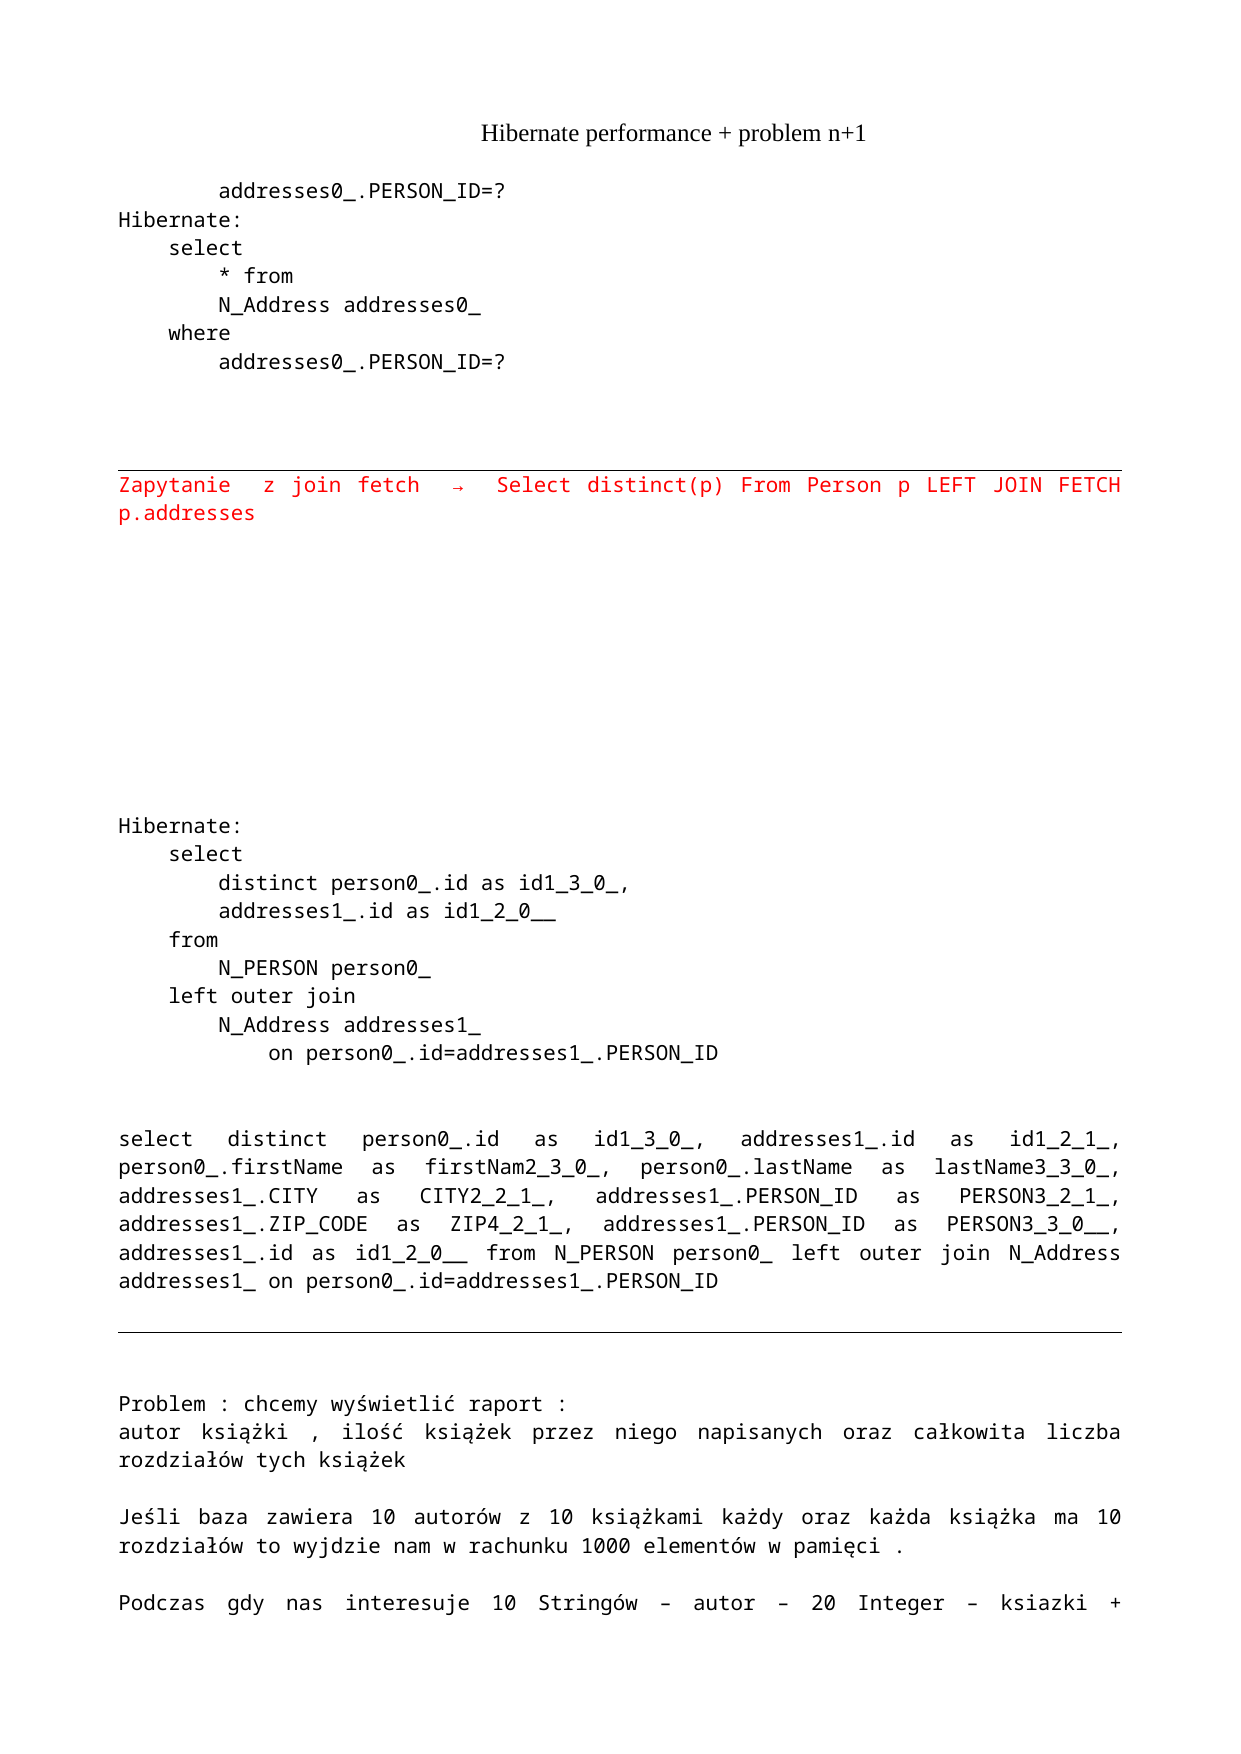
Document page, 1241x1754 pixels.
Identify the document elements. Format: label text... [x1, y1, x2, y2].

text N_Address addresses1_ [118, 1010, 1122, 1038]
text distinct person0_.id as id1_3_0_, [118, 868, 1122, 896]
text autor książki , ilość książek przez niego napisanych oraz całkowita liczba rozdziałów tych książek [118, 1417, 1122, 1474]
text select [118, 839, 1122, 868]
text N_Address addresses0_ [118, 290, 1122, 318]
text where [118, 318, 1122, 347]
text on person0_.id=addresses1_.PERSON_ID [118, 1038, 1122, 1067]
text addresses0_.PERSON_ID=? [118, 176, 1122, 205]
text addresses1_.id as id1_2_0__ [118, 896, 1122, 925]
text Problem : chcemy wyświetlić raport : [118, 1389, 1122, 1417]
text from [118, 925, 1122, 953]
text select distinct person0_.id as id1_3_0_, addresses1_.id as id1_2_1_, person0_.firstName as firstNam2_3_0_, person0_.lastName as lastName3_3_0_, addresses1_.CITY as CITY2_2_1_, addresses1_.PERSON_ID as PERSON3_2_1_, addresses1_.ZIP_CODE as ZIP4_2_1_, addresses1_.PERSON_ID as PERSON3_3_0__, addresses1_.id as id1_2_0__ from N_PERSON person0_ left outer join N_Address addresses1_ on person0_.id=addresses1_.PERSON_ID [118, 1124, 1122, 1294]
text N_PERSON person0_ [118, 953, 1122, 982]
text Hibernate: [118, 205, 1122, 233]
text Podczas gdy nas interesuje 10 Stringów – autor – 20 Integer – ksiazki + [118, 1588, 1122, 1616]
text left outer join [118, 982, 1122, 1010]
text select [118, 233, 1122, 262]
text addresses0_.PERSON_ID=? [118, 347, 1122, 375]
text Jeśli baza zawiera 10 autorów z 10 książkami każdy oraz każda książka ma 10 rozdziałów to wyjdzie nam w rachunku 1000 elementów w pamięci . [118, 1502, 1122, 1559]
text * from [118, 262, 1122, 290]
text Zapytanie z join fetch → Select distinct(p) From Person p LEFT JOIN FETCH p.addresses [118, 471, 1122, 527]
text Hibernate: [118, 811, 1122, 839]
